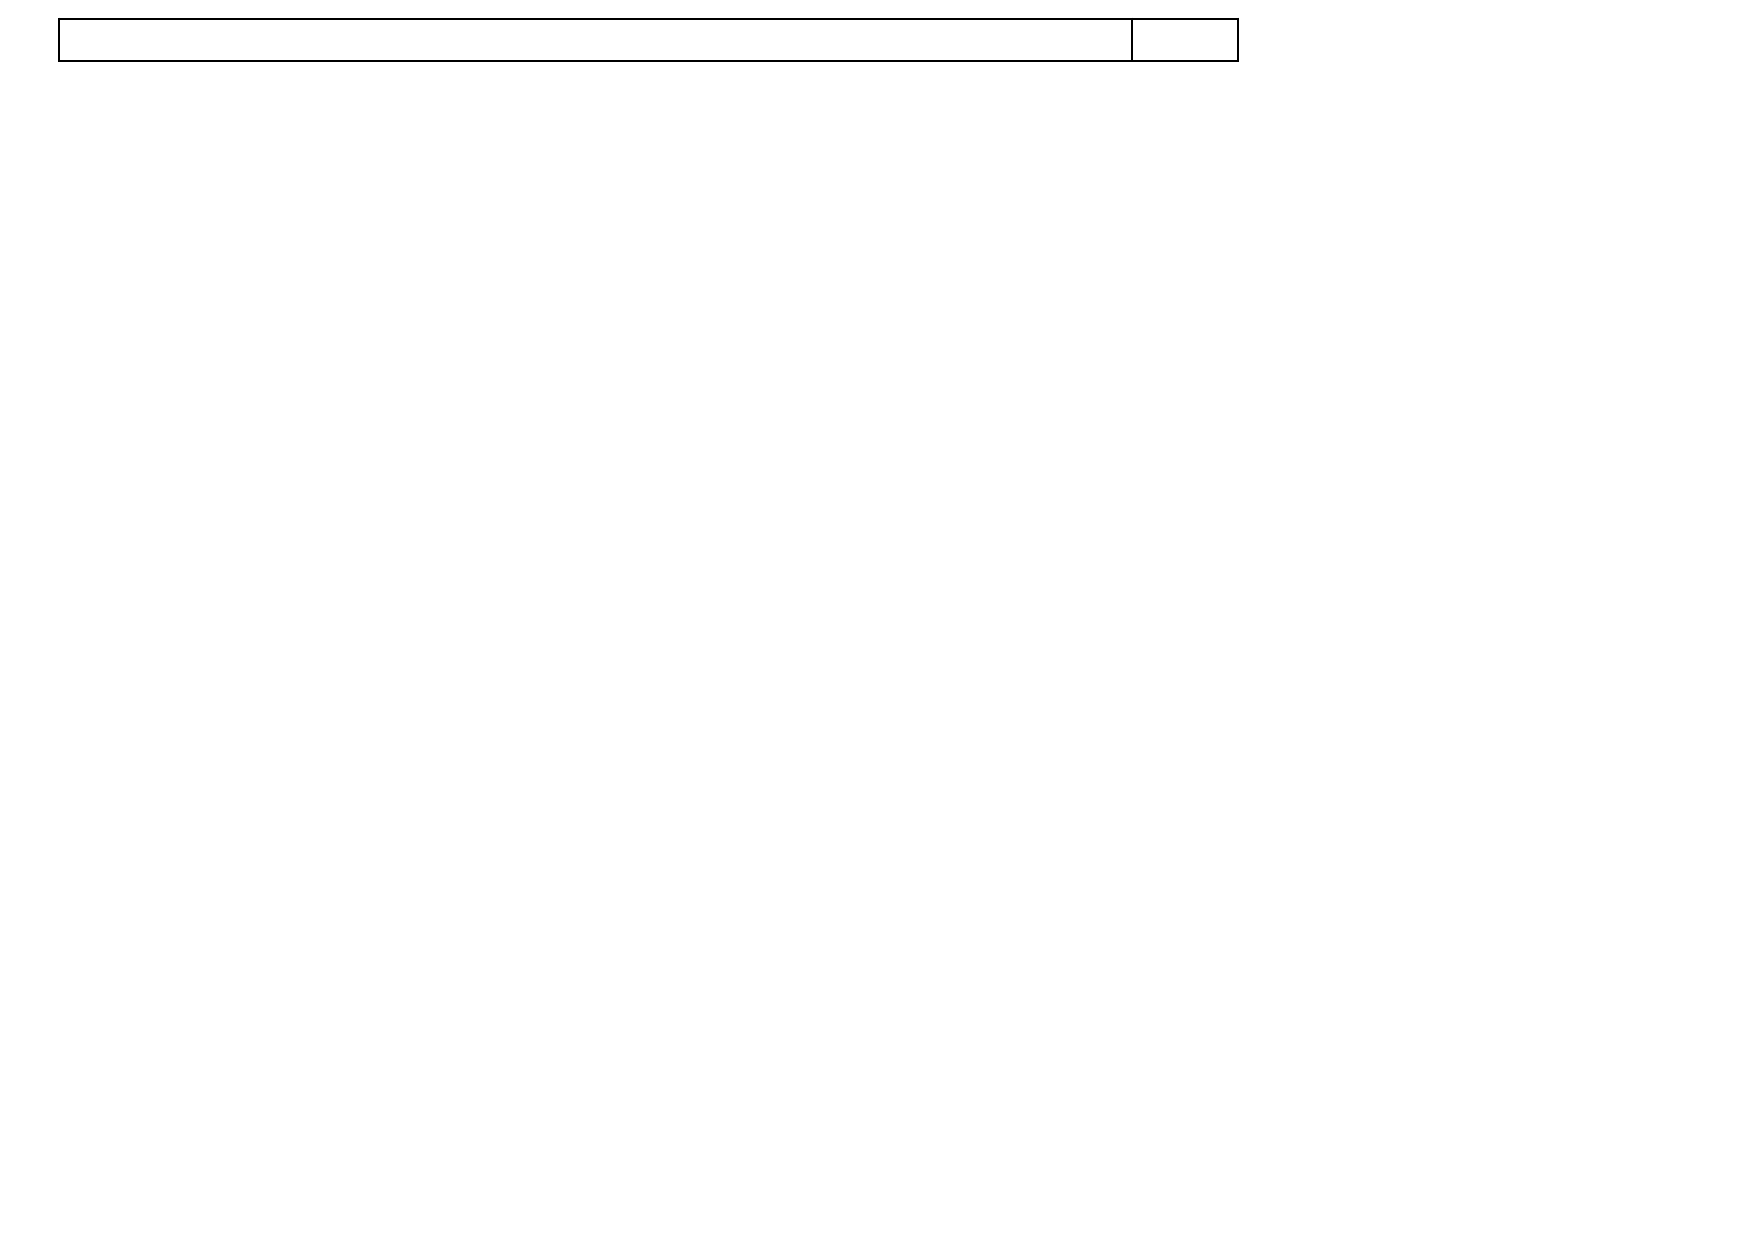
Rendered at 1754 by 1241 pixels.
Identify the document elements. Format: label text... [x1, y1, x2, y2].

table_cell [1239, 18, 1693, 60]
table_cell DÉCISION [1133, 20, 1237, 60]
table_cell Avis du Chef d'établissement [eleves.decision;magnet=br; mtype=*m] [eleves.appreciation;magnet=br; mtype=*m] [60, 20, 1131, 60]
